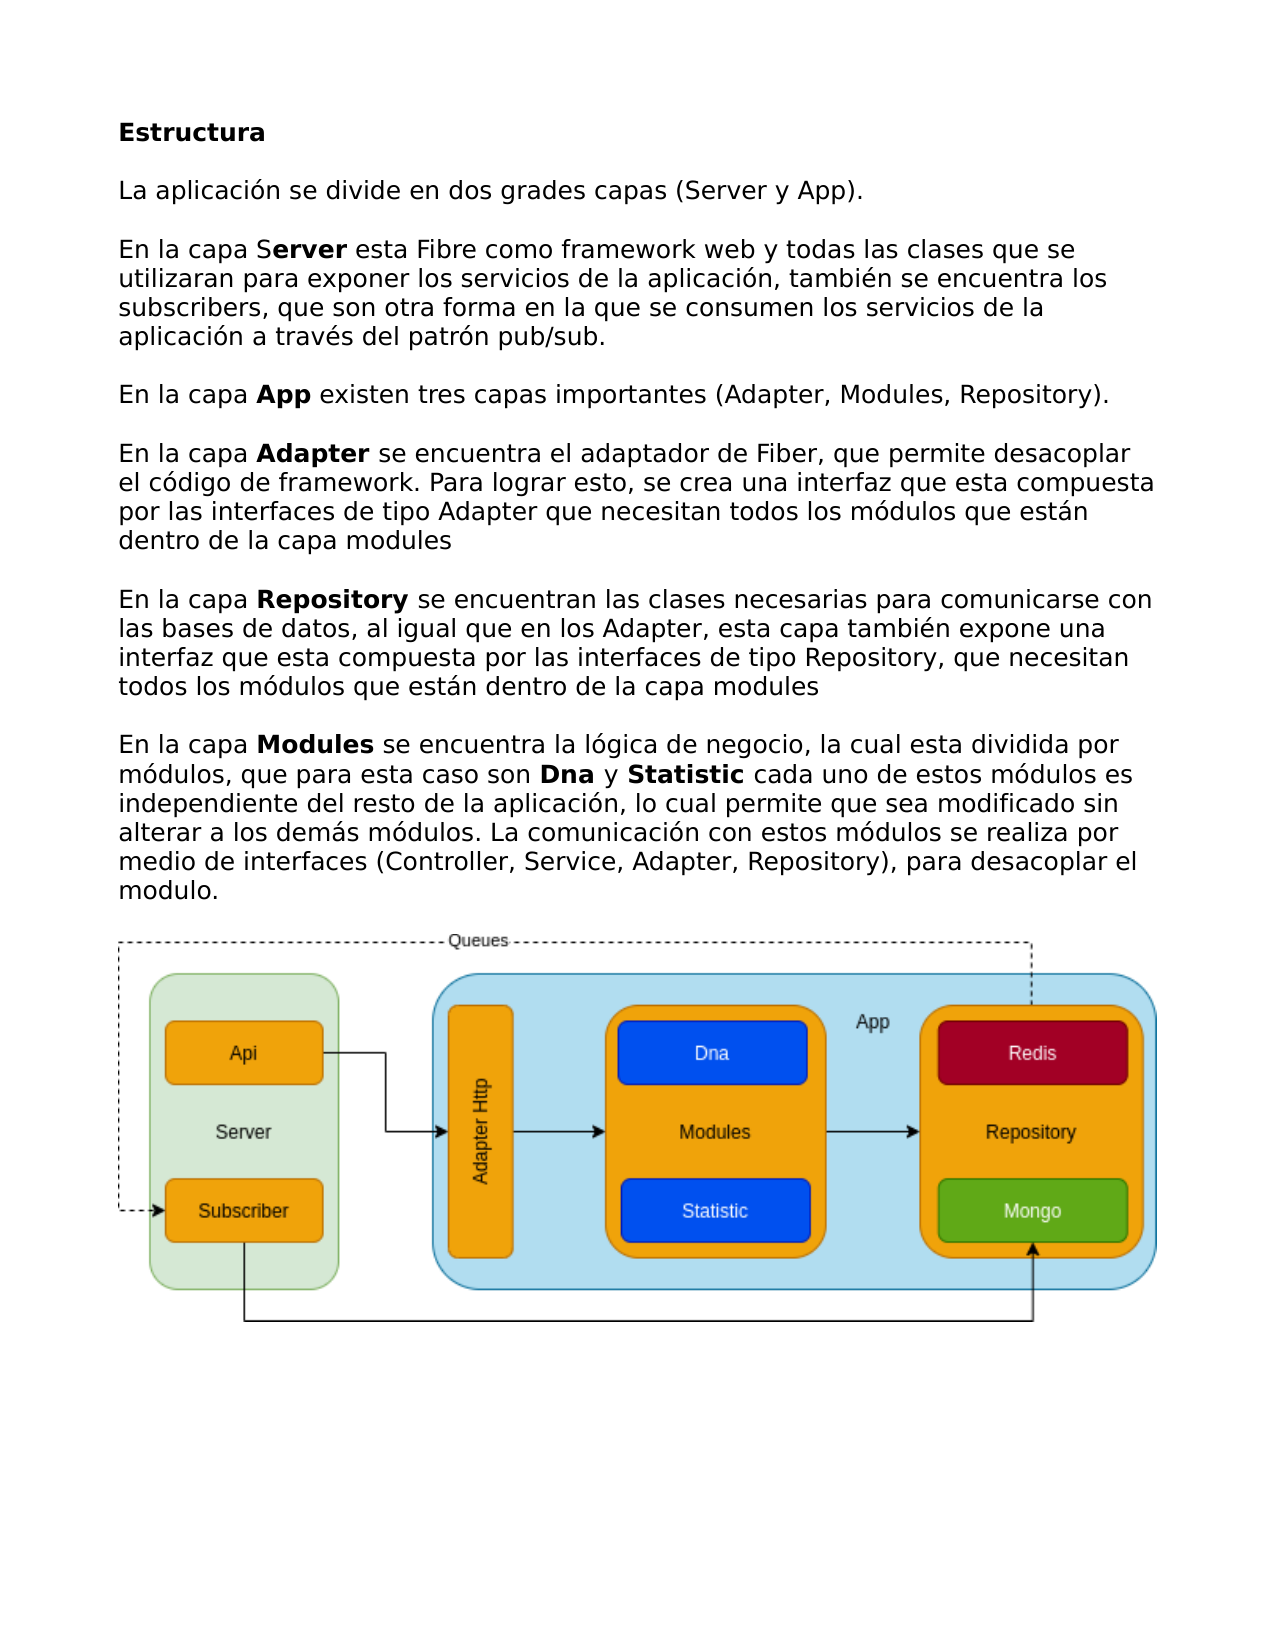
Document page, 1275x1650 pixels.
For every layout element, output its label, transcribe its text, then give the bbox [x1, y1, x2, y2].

text En la capa Modules se encuentra la lógica de negocio, la cual esta dividida por módulos, que para esta caso son Dna y Statistic cada uno de estos módulos es independiente del resto de la aplicación, lo cual permite que sea modificado sin alterar a los demás módulos. La comunicación con estos módulos se realiza por medio de interfaces (Controller, Service, Adapter, Repository), para desacoplar el modulo. [118, 731, 1157, 906]
text La aplicación se divide en dos grades capas (Server y App). [118, 176, 1157, 206]
text Estructura [118, 118, 1157, 147]
text En la capa Adapter se encuentra el adaptador de Fiber, que permite desacoplar el código de framework. Para lograr esto, se crea una interfaz que esta compuesta por las interfaces de tipo Adapter que necesitan todos los módulos que están dentro de la capa modules [118, 439, 1157, 556]
text En la capa App existen tres capas importantes (Adapter, Modules, Repository). [118, 381, 1157, 410]
text En la capa Repository se encuentran las clases necesarias para comunicarse con las bases de datos, al igual que en los Adapter, esta capa también expone una interfaz que esta compuesta por las interfaces de tipo Repository, que necesitan todos los módulos que están dentro de la capa modules [118, 585, 1157, 701]
picture [118, 934, 1157, 1322]
text En la capa Server esta Fibre como framework web y todas las clases que se utilizaran para exponer los servicios de la aplicación, también se encuentra los subscribers, que son otra forma en la que se consumen los servicios de la aplicación a través del patrón pub/sub. [118, 235, 1157, 351]
